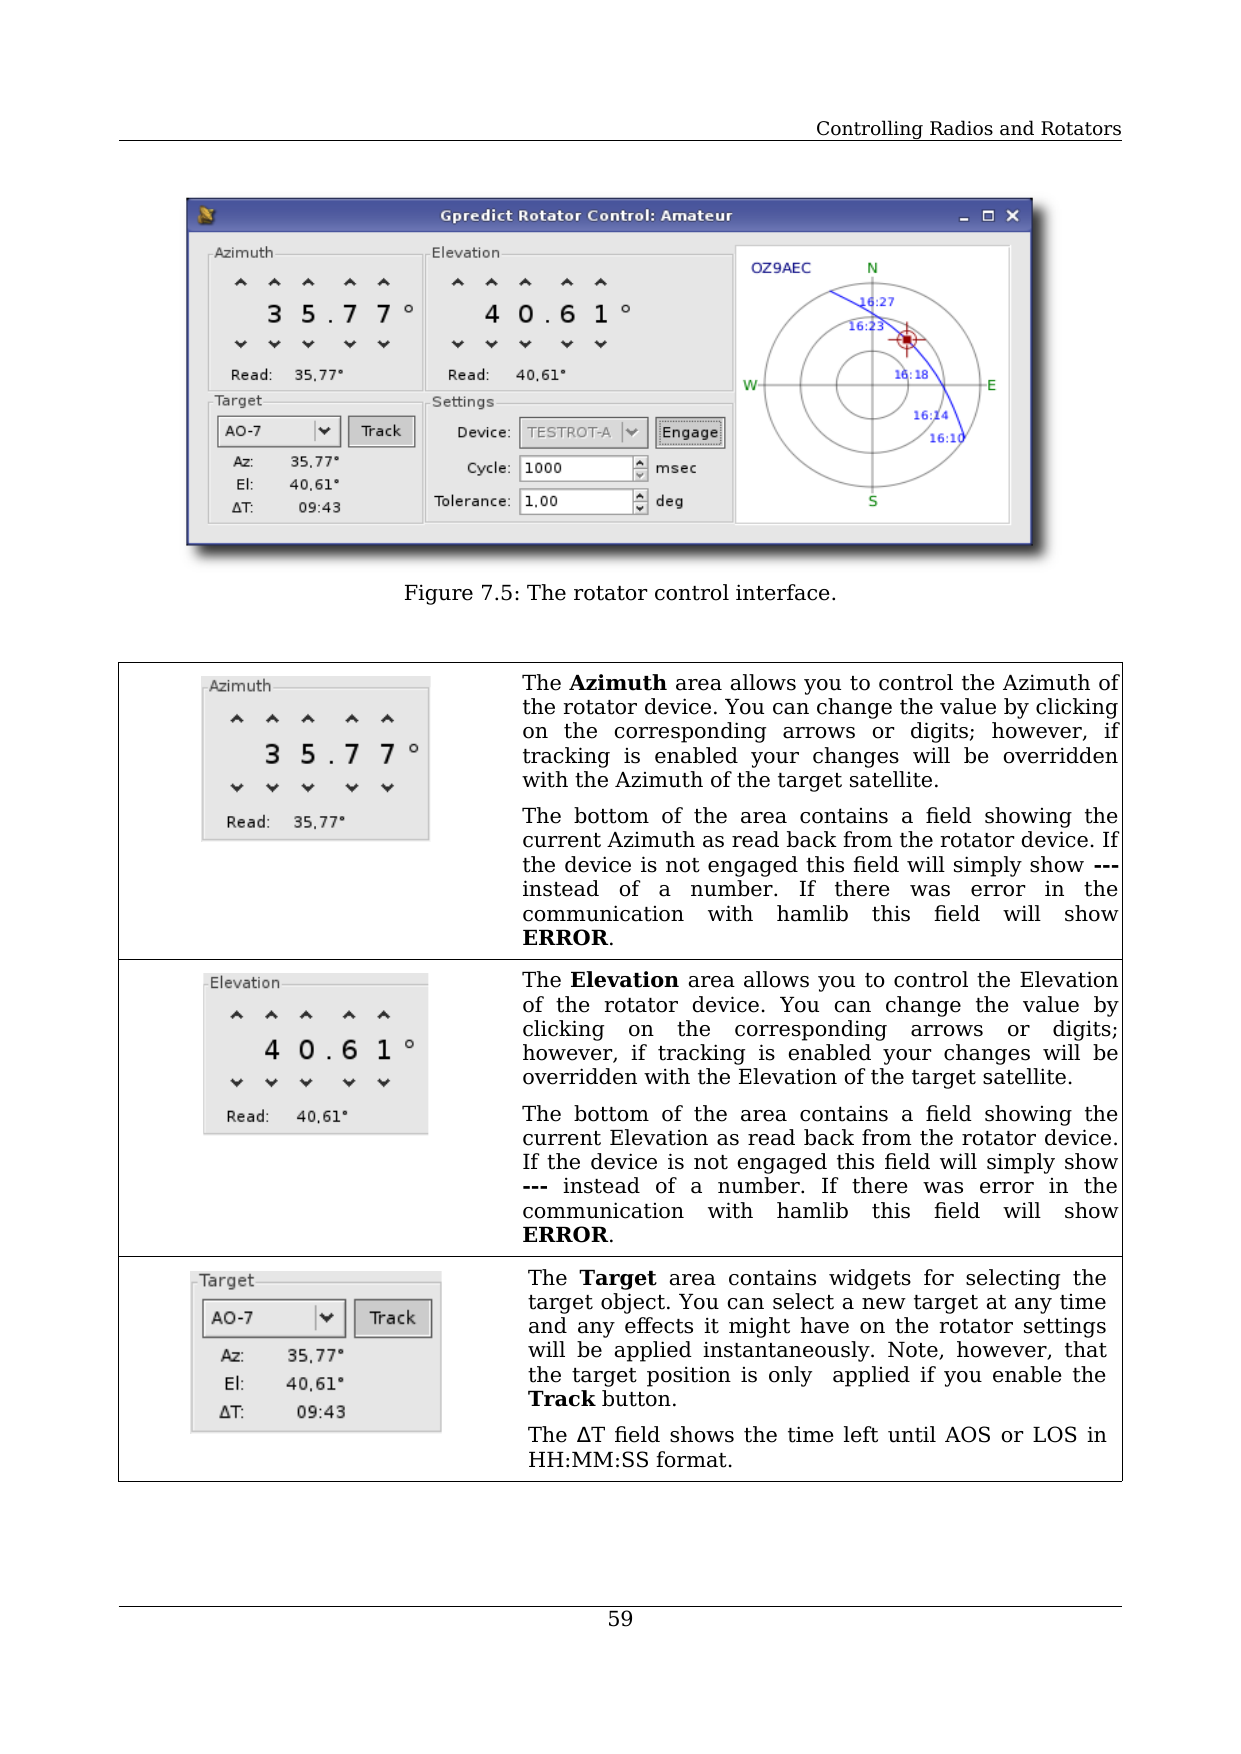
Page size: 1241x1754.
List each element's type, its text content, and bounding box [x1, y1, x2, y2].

table_cell The Elevation area allows you to control the Elevation of the rotator device. You can change the value by clicking on the corresponding arrows or digits; however, if tracking is enabled your changes will be overridden with the Elevation of the target satellite. The bottom of the area contains a field showing the current Elevation as read back from the rotator device. If the device is not engaged this field will simply show --- instead of a number. If there was error in the communication with hamlib this field will show ERROR. [513, 960, 1122, 1256]
table_header The Azimuth area allows you to control the Azimuth of the rotator device. You can change the value by clicking on the corresponding arrows or digits; however, if tracking is enabled your changes will be overridden with the Azimuth of the target satellite. The bottom of the area contains a field showing the current Azimuth as read back from the rotator device. If the device is not engaged this field will simply show --- instead of a number. If there was error in the communication with hamlib this field will show ERROR. [513, 663, 1122, 959]
table_cell [119, 1257, 513, 1481]
table_cell The Target area contains widgets for selecting the target object. You can select a new target at any time and any effects it might have on the rotator settings will be applied instantaneously. Note, however, that the target position is only applied if you enable the Track button. The ΔT field shows the time left until AOS or LOS in HH:MM:SS format. [513, 1257, 1122, 1481]
picture [177, 189, 1064, 575]
table_header [119, 663, 513, 959]
picture [190, 1271, 442, 1434]
picture [203, 973, 429, 1136]
table_cell [119, 960, 513, 1256]
text Figure 7.5: The rotator control interface. [177, 575, 1063, 605]
picture [201, 676, 431, 842]
